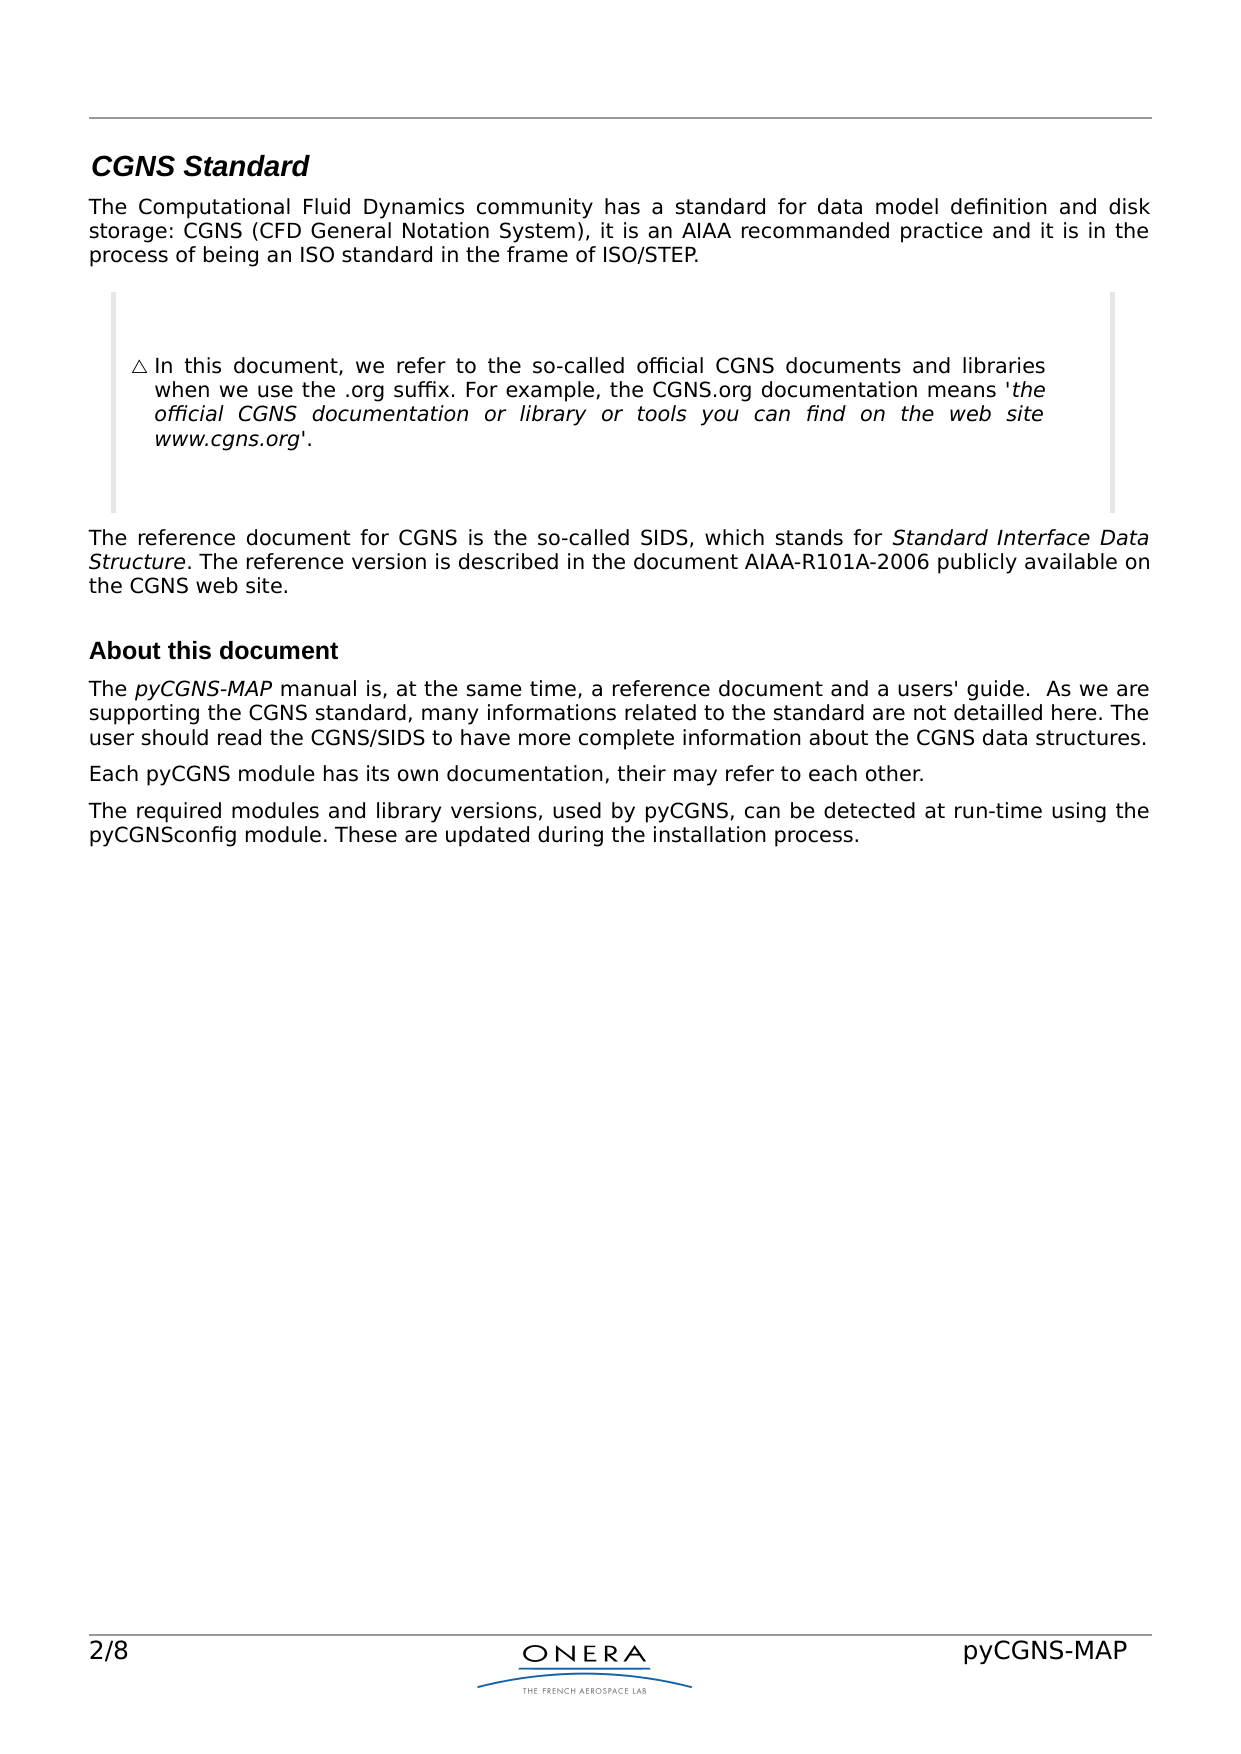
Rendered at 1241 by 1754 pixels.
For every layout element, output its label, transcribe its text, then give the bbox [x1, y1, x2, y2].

text The reference document for CGNS is the so-called SIDS, which stands for Standard Interface Data Structure. The reference version is described in the document AIAA-R101A-2006 publicly available on the CGNS web site. [88, 526, 1152, 598]
text The Computational Fluid Dynamics community has a standard for data model definition and disk storage: CGNS (CFD General Notation System), it is an AIAA recommanded practice and it is in the process of being an ISO standard in the frame of ISO/STEP. [88, 195, 1152, 268]
text Each pyCGNS module has its own documentation, their may refer to each other. [88, 762, 1152, 787]
subtitle About this document [88, 636, 1152, 665]
list In this document, we refer to the so-called official CGNS documents and libraries when we use the .org suffix. For example, the CGNS.org documentation means 'the official CGNS documentation or library or tools you can find on the web site www.cgns.org'. [116, 292, 1110, 513]
text The required modules and library versions, used by pyCGNS, can be detected at run-time using the pyCGNSconfig module. These are updated during the installation process. [88, 799, 1152, 848]
subtitle CGNS Standard [58, 149, 1152, 182]
picture [477, 1645, 692, 1694]
text The pyCGNS-MAP manual is, at the same time, a reference document and a users' guide. As we are supporting the CGNS standard, many informations related to the standard are not detailled here. The user should read the CGNS/SIDS to have more complete information about the CGNS data structures. [88, 677, 1152, 750]
